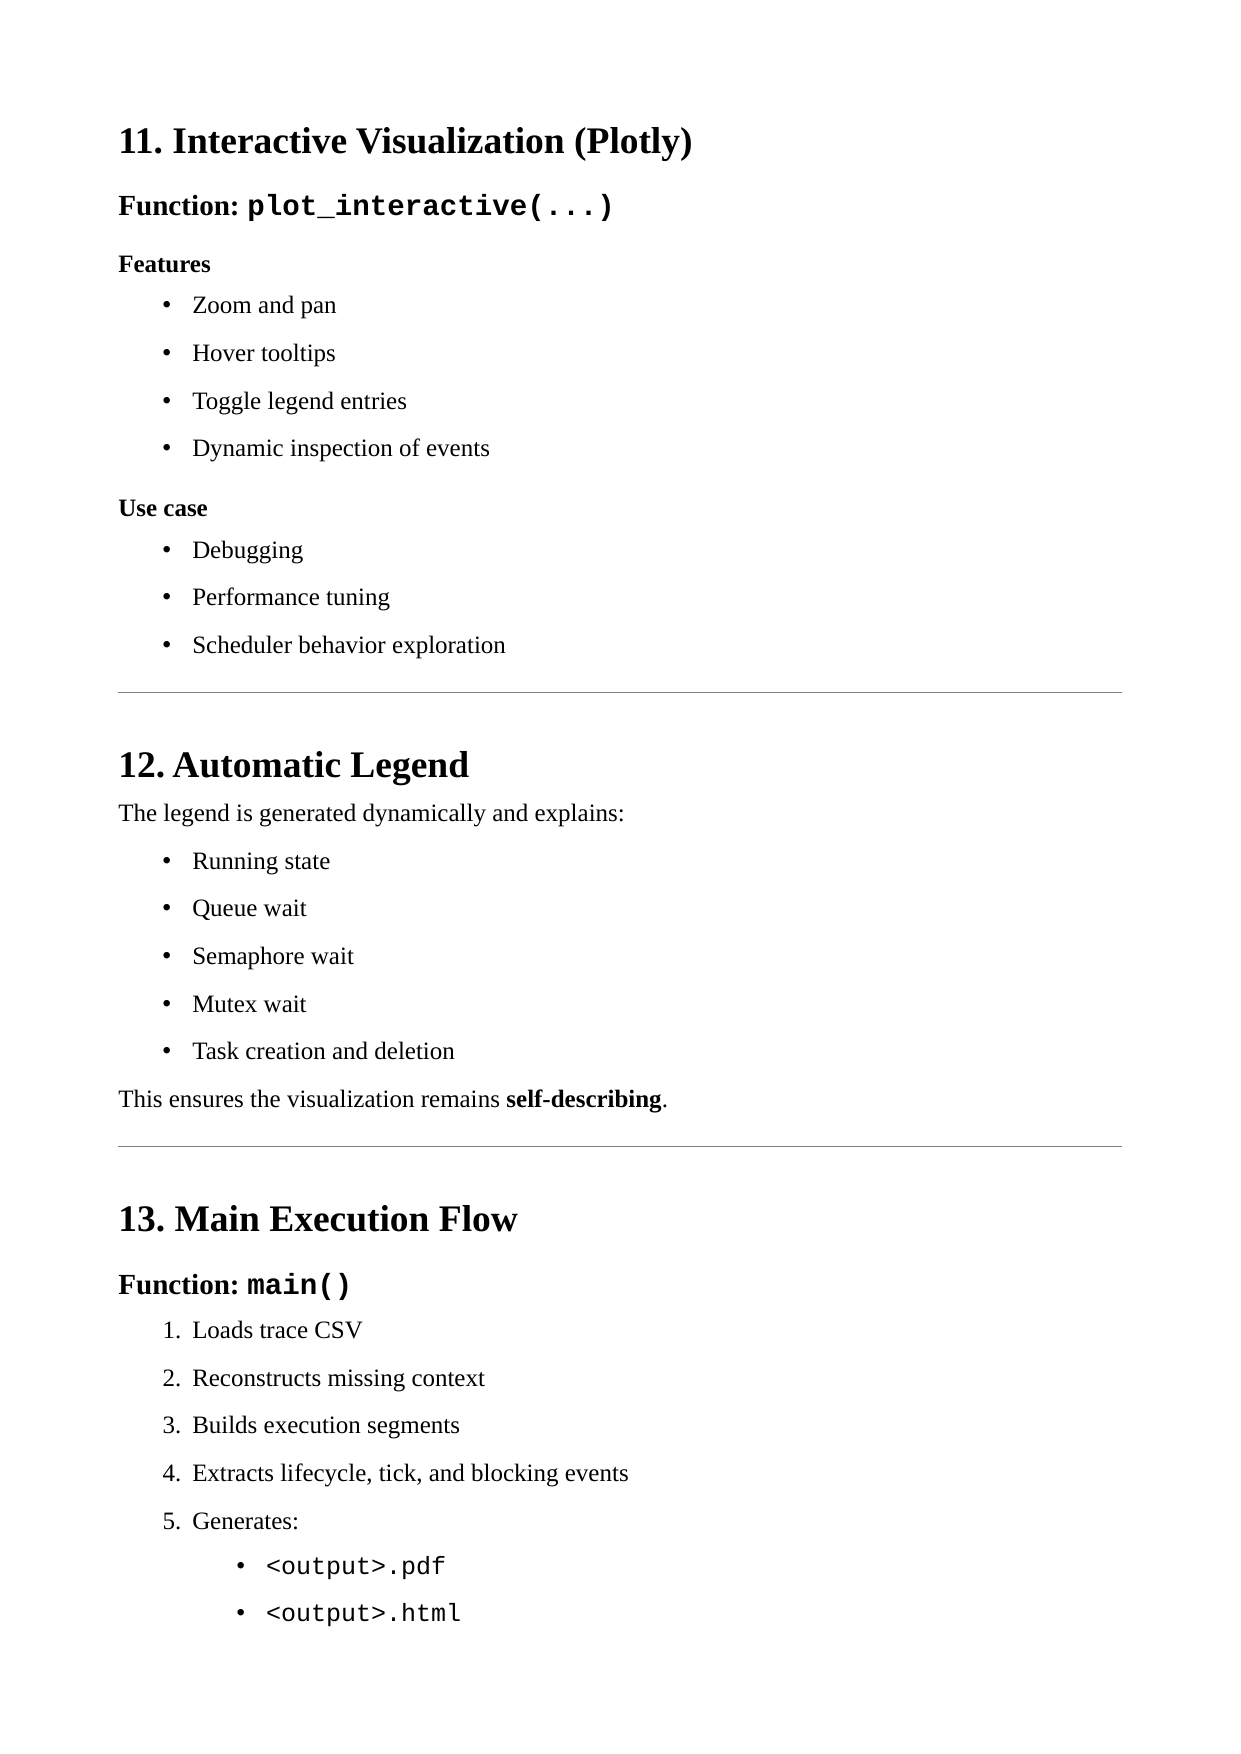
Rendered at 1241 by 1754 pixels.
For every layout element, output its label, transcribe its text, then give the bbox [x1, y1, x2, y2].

list Zoom and pan [162, 291, 1122, 319]
list Running state [162, 846, 1122, 875]
list Task creation and deletion [162, 1036, 1122, 1065]
subtitle 12. Automatic Legend [118, 743, 1122, 786]
list Toggle legend entries [162, 386, 1122, 414]
list Queue wait [162, 893, 1122, 922]
list Reconstructs missing context [162, 1363, 1122, 1392]
list Extracts lifecycle, tick, and blocking events [162, 1458, 1122, 1487]
subtitle Function: plot_interactive(...) [118, 188, 1122, 224]
text This ensures the visualization remains self-describing. [118, 1084, 1122, 1113]
text The legend is generated dynamically and explains: [118, 798, 1122, 827]
subtitle Use case [118, 493, 1122, 522]
list Generates: [162, 1506, 1122, 1534]
list Dynamic inspection of events [162, 433, 1122, 462]
list <output>.pdf [236, 1553, 1122, 1582]
list Mutex wait [162, 989, 1122, 1017]
subtitle 13. Main Execution Flow [118, 1197, 1122, 1240]
subtitle Function: main() [118, 1267, 1122, 1303]
list Loads trace CSV [162, 1315, 1122, 1344]
list <output>.html [236, 1601, 1122, 1629]
subtitle Features [118, 249, 1122, 278]
list Semaphore wait [162, 941, 1122, 970]
list Builds execution segments [162, 1411, 1122, 1439]
list Scheduler behavior exploration [162, 630, 1122, 659]
list Hover tooltips [162, 338, 1122, 367]
list Debugging [162, 535, 1122, 563]
list Performance tuning [162, 582, 1122, 611]
subtitle 11. Interactive Visualization (Plotly) [118, 118, 1122, 161]
